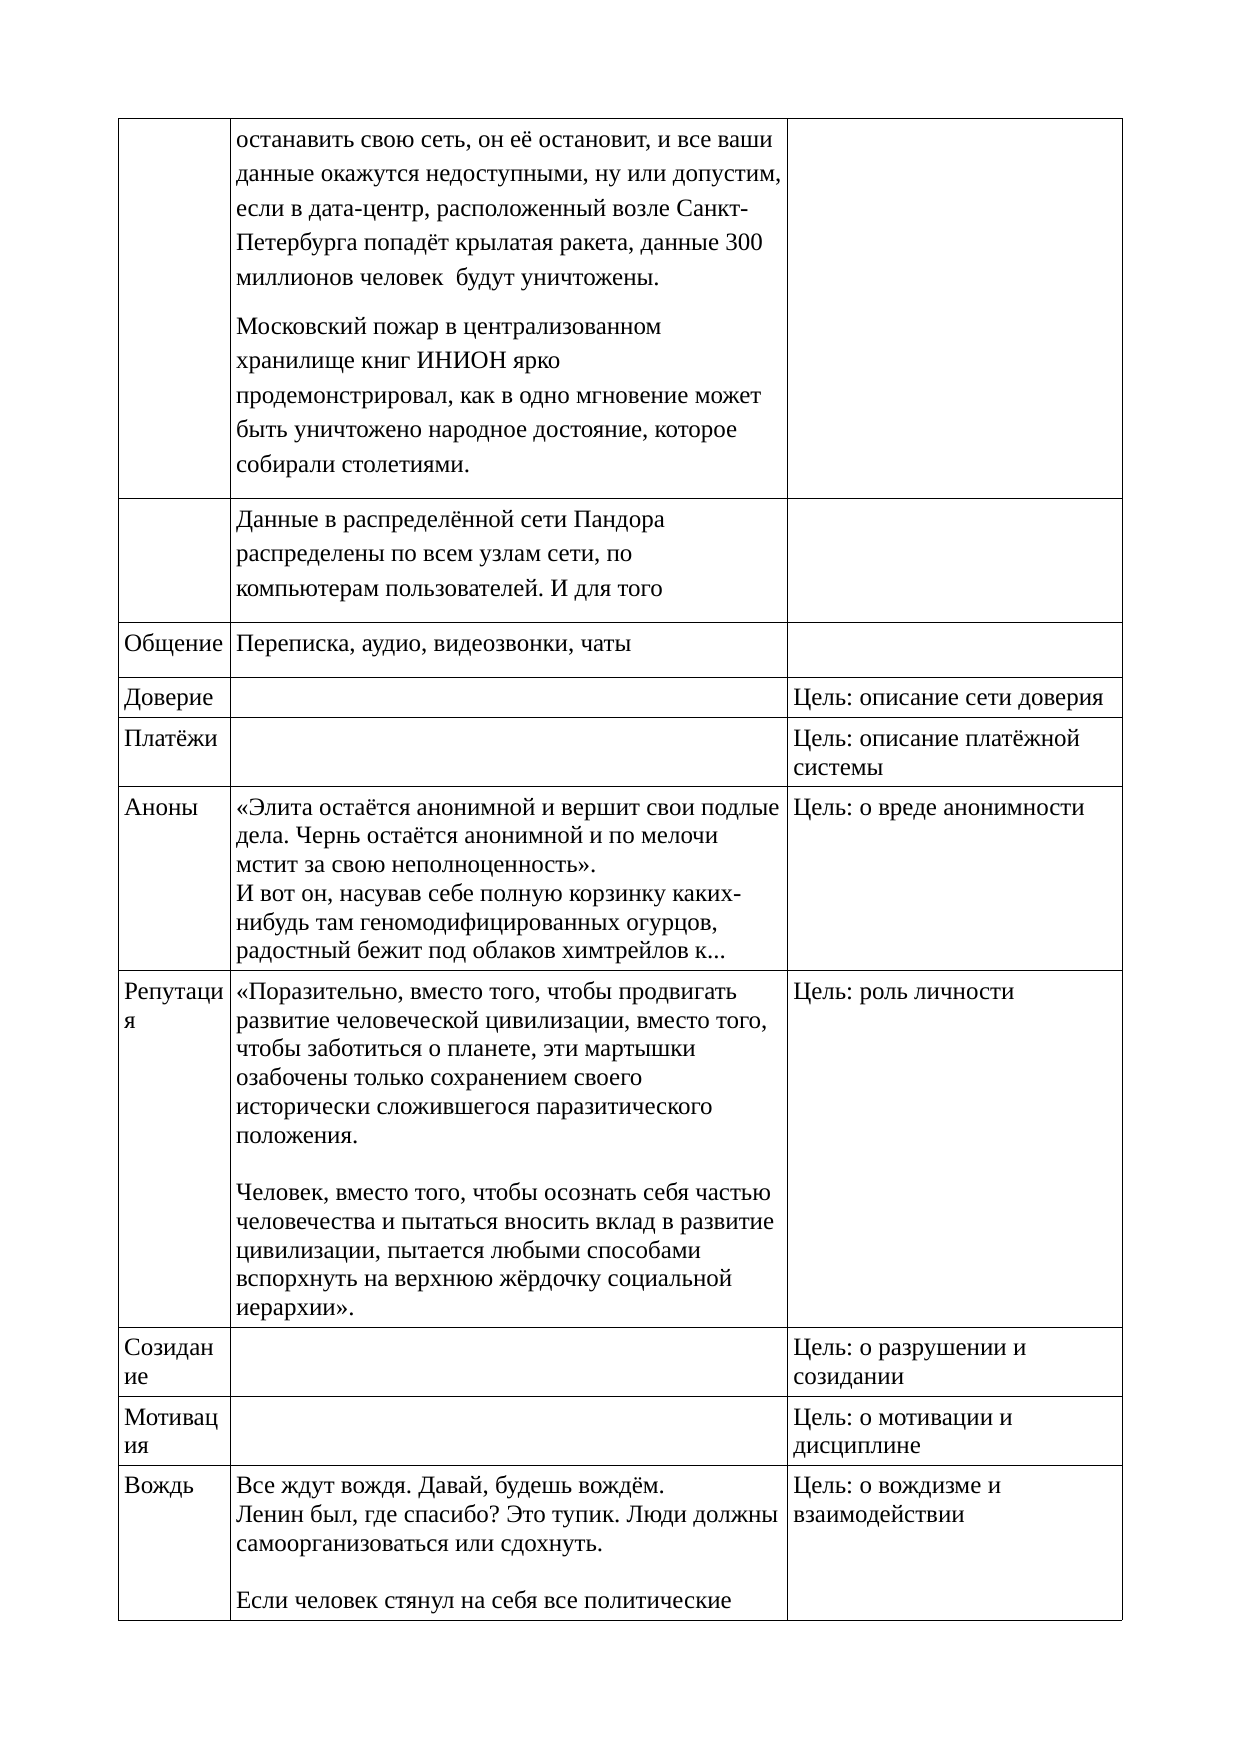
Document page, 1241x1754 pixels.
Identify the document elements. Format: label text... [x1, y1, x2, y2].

table_cell Цель: роль личности [788, 971, 1122, 1327]
table_cell Общение [119, 623, 230, 677]
table_cell Данные в распределённой сети Пандора распределены по всем узлам сети, по компьютерам пользователей. И для того [231, 499, 787, 622]
table_cell [788, 499, 1122, 622]
table_cell «Поразительно, вместо того, чтобы продвигать развитие человеческой цивилизации, вместо того, чтобы заботиться о планете, эти мартышки озабочены только сохранением своего исторически сложившегося паразитического положения. Человек, вместо того, чтобы осознать себя частью человечества и пытаться вносить вклад в развитие цивилизации, пытается любыми способами вспорхнуть на верхнюю жёрдочку социальной иерархии». [231, 971, 787, 1327]
table_cell останавить свою сеть, он её остановит, и все ваши данные окажутся недоступными, ну или допустим, если в дата-центр, расположенный возле Санкт-Петербурга попадёт крылатая ракета, данные 300 миллионов человек будут уничтожены. Московский пожар в централизованном хранилище книг ИНИОН ярко продемонстрировал, как в одно мгновение может быть уничтожено народное достояние, которое собирали столетиями. [231, 119, 787, 498]
table_cell Цель: о вождизме и взаимодействии [788, 1466, 1122, 1620]
table_cell Цель: о мотивации и дисциплине [788, 1397, 1122, 1465]
table_cell Репутация [119, 971, 230, 1327]
table_cell Мотивация [119, 1397, 230, 1465]
table_cell [119, 499, 230, 622]
table_cell [788, 119, 1122, 498]
table_cell Цель: описание сети доверия [788, 678, 1122, 717]
table_cell Доверие [119, 678, 230, 717]
table_cell «Элита остаётся анонимной и вершит свои подлые дела. Чернь остаётся анонимной и по мелочи мстит за свою неполноценность». И вот он, насував себе полную корзинку каких-нибудь там геномодифицированных огурцов, радостный бежит под облаков химтрейлов к... [231, 787, 787, 970]
table_cell Аноны [119, 787, 230, 970]
table_cell Созидание [119, 1328, 230, 1396]
table_cell Цель: о разрушении и созидании [788, 1328, 1122, 1396]
table_cell Переписка, аудио, видеозвонки, чаты [231, 623, 787, 677]
table_cell Цель: описание платёжной системы [788, 718, 1122, 786]
table_cell Вождь [119, 1466, 230, 1620]
table_cell [231, 718, 787, 786]
table_cell [119, 119, 230, 498]
table_cell [231, 678, 787, 717]
table_cell [788, 623, 1122, 677]
table_cell Платёжи [119, 718, 230, 786]
table_cell [231, 1328, 787, 1396]
table_cell Все ждут вождя. Давай, будешь вождём. Ленин был, где спасибо? Это тупик. Люди должны самоорганизоваться или сдохнуть. Если человек стянул на себя все политические [231, 1466, 787, 1620]
table_cell Цель: о вреде анонимности [788, 787, 1122, 970]
table_cell [231, 1397, 787, 1465]
